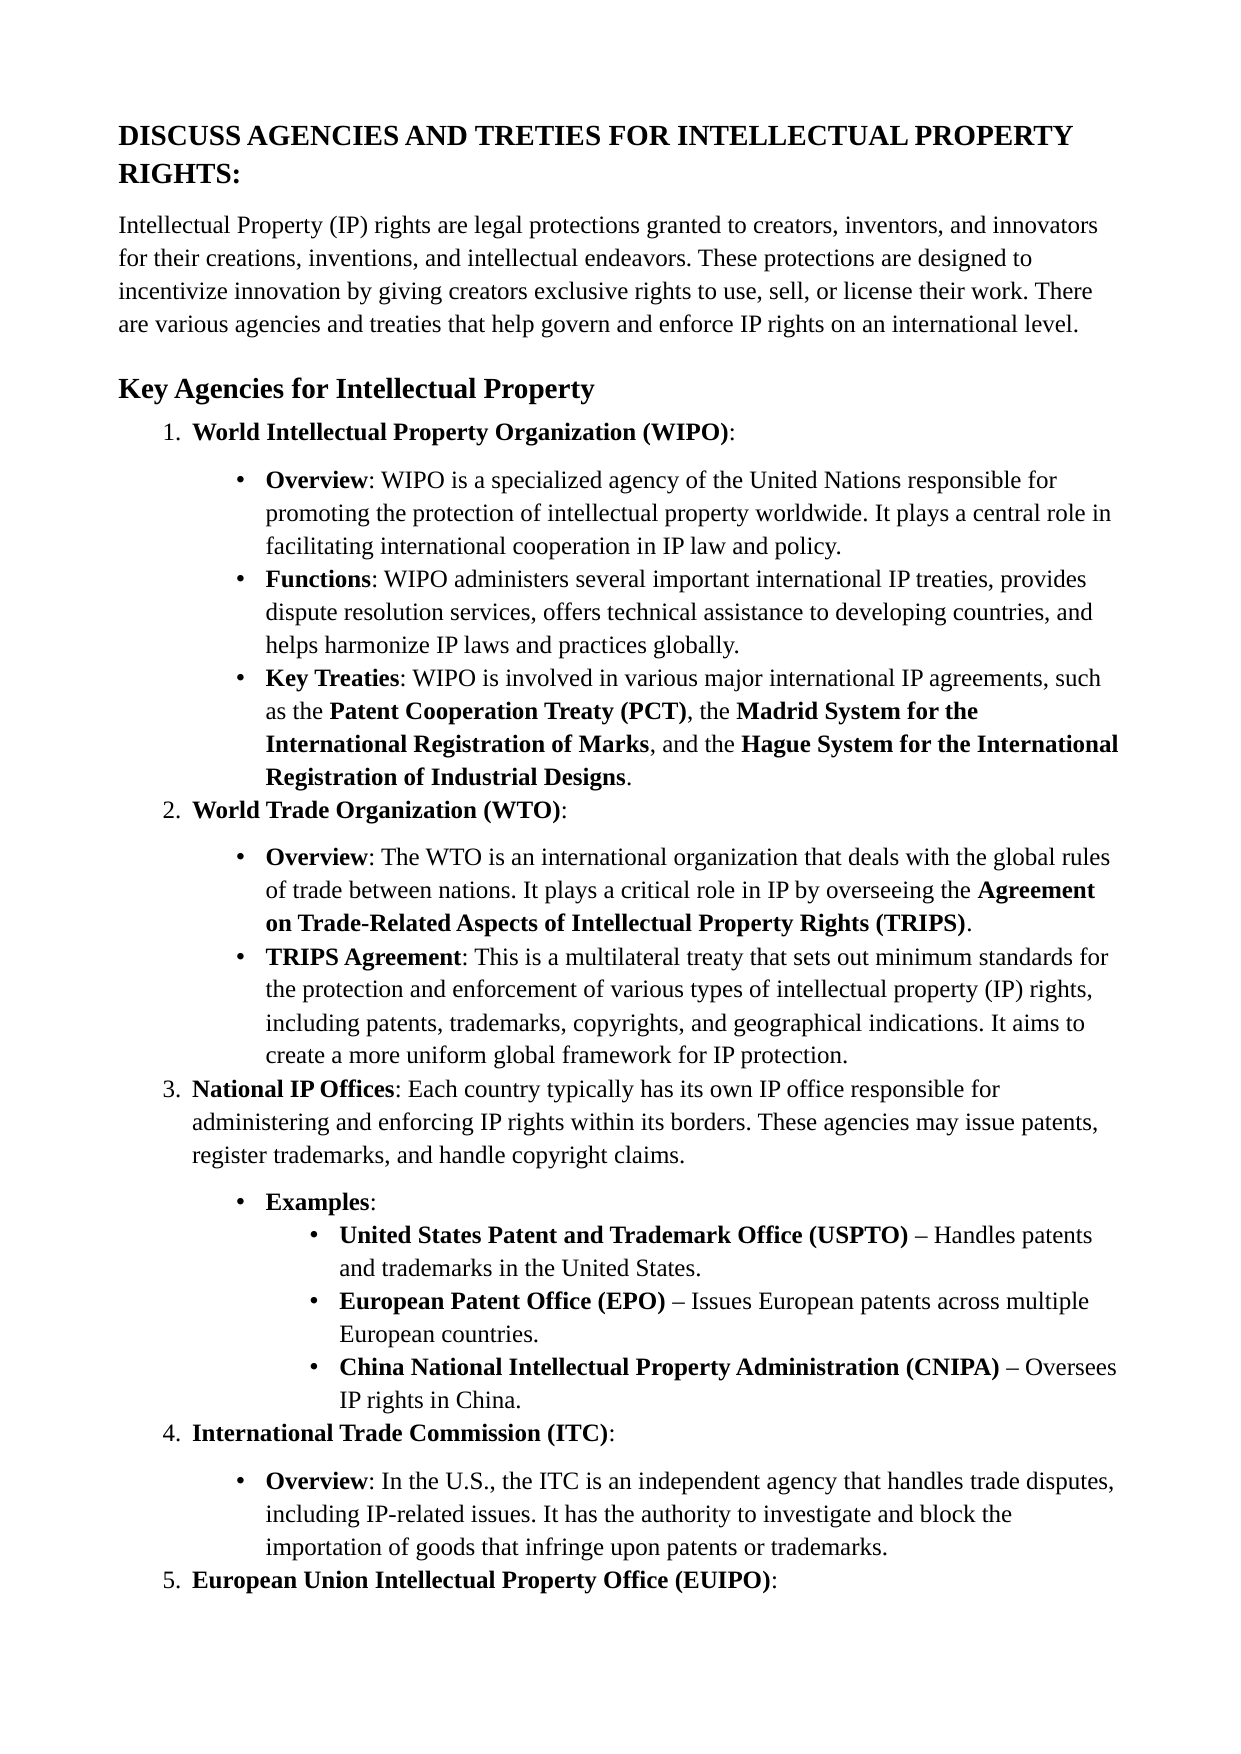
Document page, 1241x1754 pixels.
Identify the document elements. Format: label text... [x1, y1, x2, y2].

list Functions: WIPO administers several important international IP treaties, provides dispute resolution services, offers technical assistance to developing countries, and helps harmonize IP laws and practices globally. [236, 564, 1122, 658]
text DISCUSS AGENCIES AND TRETIES FOR INTELLECTUAL PROPERTY RIGHTS: [118, 118, 1122, 190]
list World Intellectual Property Organization (WIPO): [162, 417, 1122, 446]
list World Trade Organization (WTO): [162, 795, 1122, 824]
list National IP Offices: Each country typically has its own IP office responsible for administering and enforcing IP rights within its borders. These agencies may issue patents, register trademarks, and handle copyright claims. [162, 1074, 1122, 1168]
list Overview: WIPO is a specialized agency of the United Nations responsible for promoting the protection of intellectual property worldwide. It plays a central role in facilitating international cooperation in IP law and policy. [236, 465, 1122, 559]
text Intellectual Property (IP) rights are legal protections granted to creators, inventors, and innovators for their creations, inventions, and intellectual endeavors. These protections are designed to incentivize innovation by giving creators exclusive rights to use, sell, or license their work. There are various agencies and treaties that help govern and enforce IP rights on an international level. [118, 210, 1122, 338]
list Overview: The WTO is an international organization that deals with the global rules of trade between nations. It plays a critical role in IP by overseeing the Agreement on Trade-Related Aspects of Intellectual Property Rights (TRIPS). [236, 842, 1122, 937]
list Examples: [236, 1187, 1122, 1216]
list European Union Intellectual Property Office (EUIPO): [162, 1565, 1122, 1594]
list China National Intellectual Property Administration (CNIPA) – Oversees IP rights in China. [309, 1352, 1122, 1414]
list TRIPS Agreement: This is a multilateral treaty that sets out minimum standards for the protection and enforcement of various types of intellectual property (IP) rights, including patents, trademarks, copyrights, and geographical indications. It aims to create a more uniform global framework for IP protection. [236, 942, 1122, 1069]
list Key Treaties: WIPO is involved in various major international IP agreements, such as the Patent Cooperation Treaty (PCT), the Madrid System for the International Registration of Marks, and the Hague System for the International Registration of Industrial Designs. [236, 663, 1122, 791]
list European Patent Office (EPO) – Issues European patents across multiple European countries. [309, 1286, 1122, 1348]
list International Trade Commission (ITC): [162, 1418, 1122, 1447]
list Overview: In the U.S., the ITC is an independent agency that handles trade disputes, including IP-related issues. It has the authority to investigate and block the importation of goods that infringe upon patents or trademarks. [236, 1466, 1122, 1561]
subtitle Key Agencies for Intellectual Property [118, 371, 1122, 404]
list United States Patent and Trademark Office (USPTO) – Handles patents and trademarks in the United States. [309, 1220, 1122, 1282]
